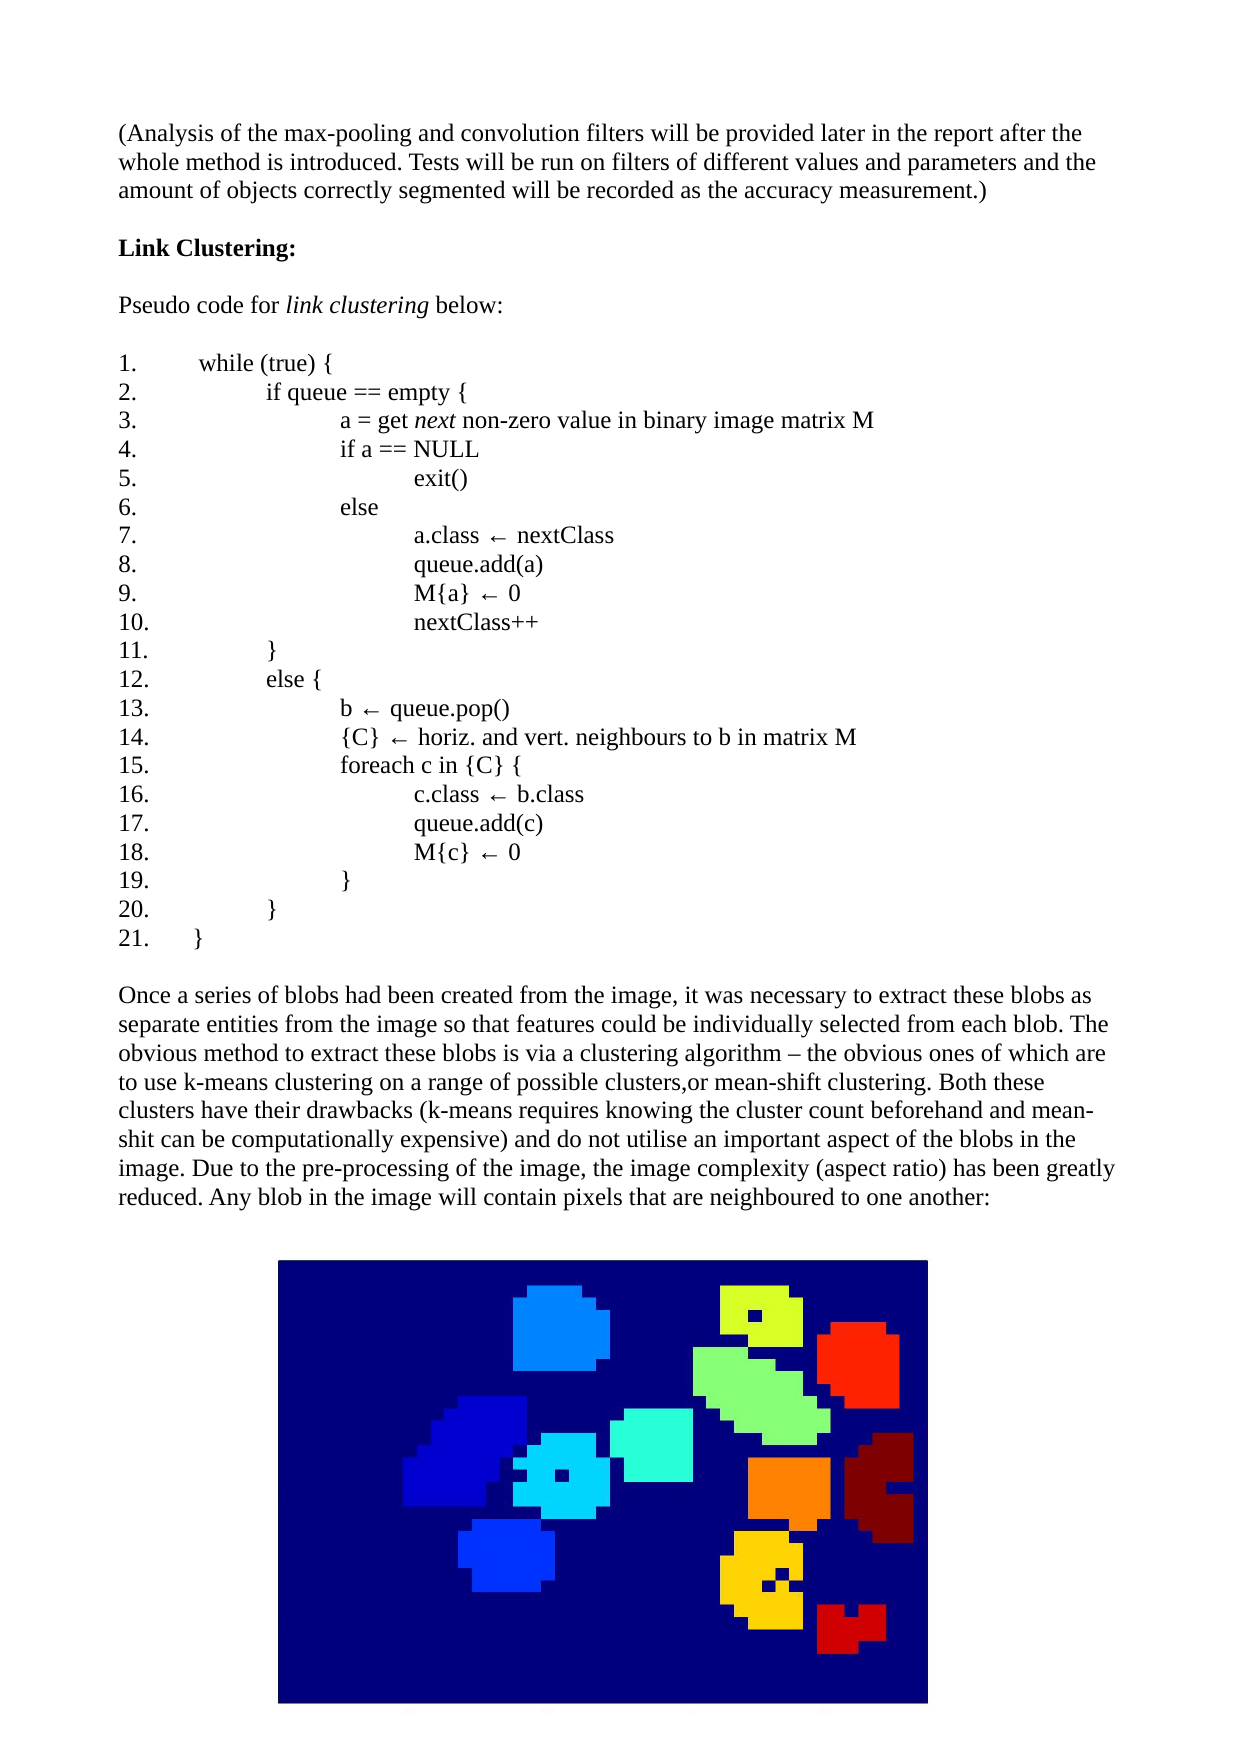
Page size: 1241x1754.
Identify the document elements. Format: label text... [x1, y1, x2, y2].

text 8. queue.add(a) [118, 549, 1122, 578]
text 15. foreach c in {C} { [118, 751, 1122, 779]
text Once a series of blobs had been created from the image, it was necessary to extract these blobs as separate entities from the image so that features could be individually selected from each blob. The obvious method to extract these blobs is via a clustering algorithm – the obvious ones of which are to use k-means clustering on a range of possible clusters,or mean-shift clustering. Both these clusters have their drawbacks (k-means requires knowing the cluster count beforehand and mean-shit can be computationally expensive) and do not utilise an important aspect of the blobs in the image. Due to the pre-processing of the image, the image complexity (aspect ratio) has been greatly reduced. Any blob in the image will contain pixels that are neighboured to one another: [118, 981, 1122, 1211]
text 5. exit() [118, 463, 1122, 492]
text 11. } [118, 636, 1122, 664]
text 10. nextClass++ [118, 607, 1122, 636]
text 16. c.class ← b.class [118, 779, 1122, 808]
text 19. } [118, 866, 1122, 894]
text 21. } [118, 923, 1122, 952]
text 14. {C} ← horiz. and vert. neighbours to b in matrix M [118, 722, 1122, 751]
text 6. else [118, 492, 1122, 521]
text 17. queue.add(c) [118, 808, 1122, 837]
text 7. a.class ← nextClass [118, 521, 1122, 549]
text Pseudo code for link clustering below: [118, 291, 1122, 319]
text 13. b ← queue.pop() [118, 693, 1122, 722]
text 20. } [118, 894, 1122, 923]
text 3. a = get next non-zero value in binary image matrix M [118, 406, 1122, 434]
text (Analysis of the max-pooling and convolution filters will be provided later in the report after the whole method is introduced. Tests will be run on filters of different values and parameters and the amount of objects correctly segmented will be recorded as the accuracy measurement.) [118, 118, 1122, 204]
text Link Clustering: [118, 233, 1122, 262]
text 12. else { [118, 664, 1122, 693]
text 18. M{c} ← 0 [118, 837, 1122, 866]
text 2. if queue == empty { [118, 377, 1122, 406]
text 1. while (true) { [118, 348, 1122, 377]
text 4. if a == NULL [118, 434, 1122, 463]
picture [274, 1258, 939, 1713]
text 9. M{a} ← 0 [118, 578, 1122, 607]
